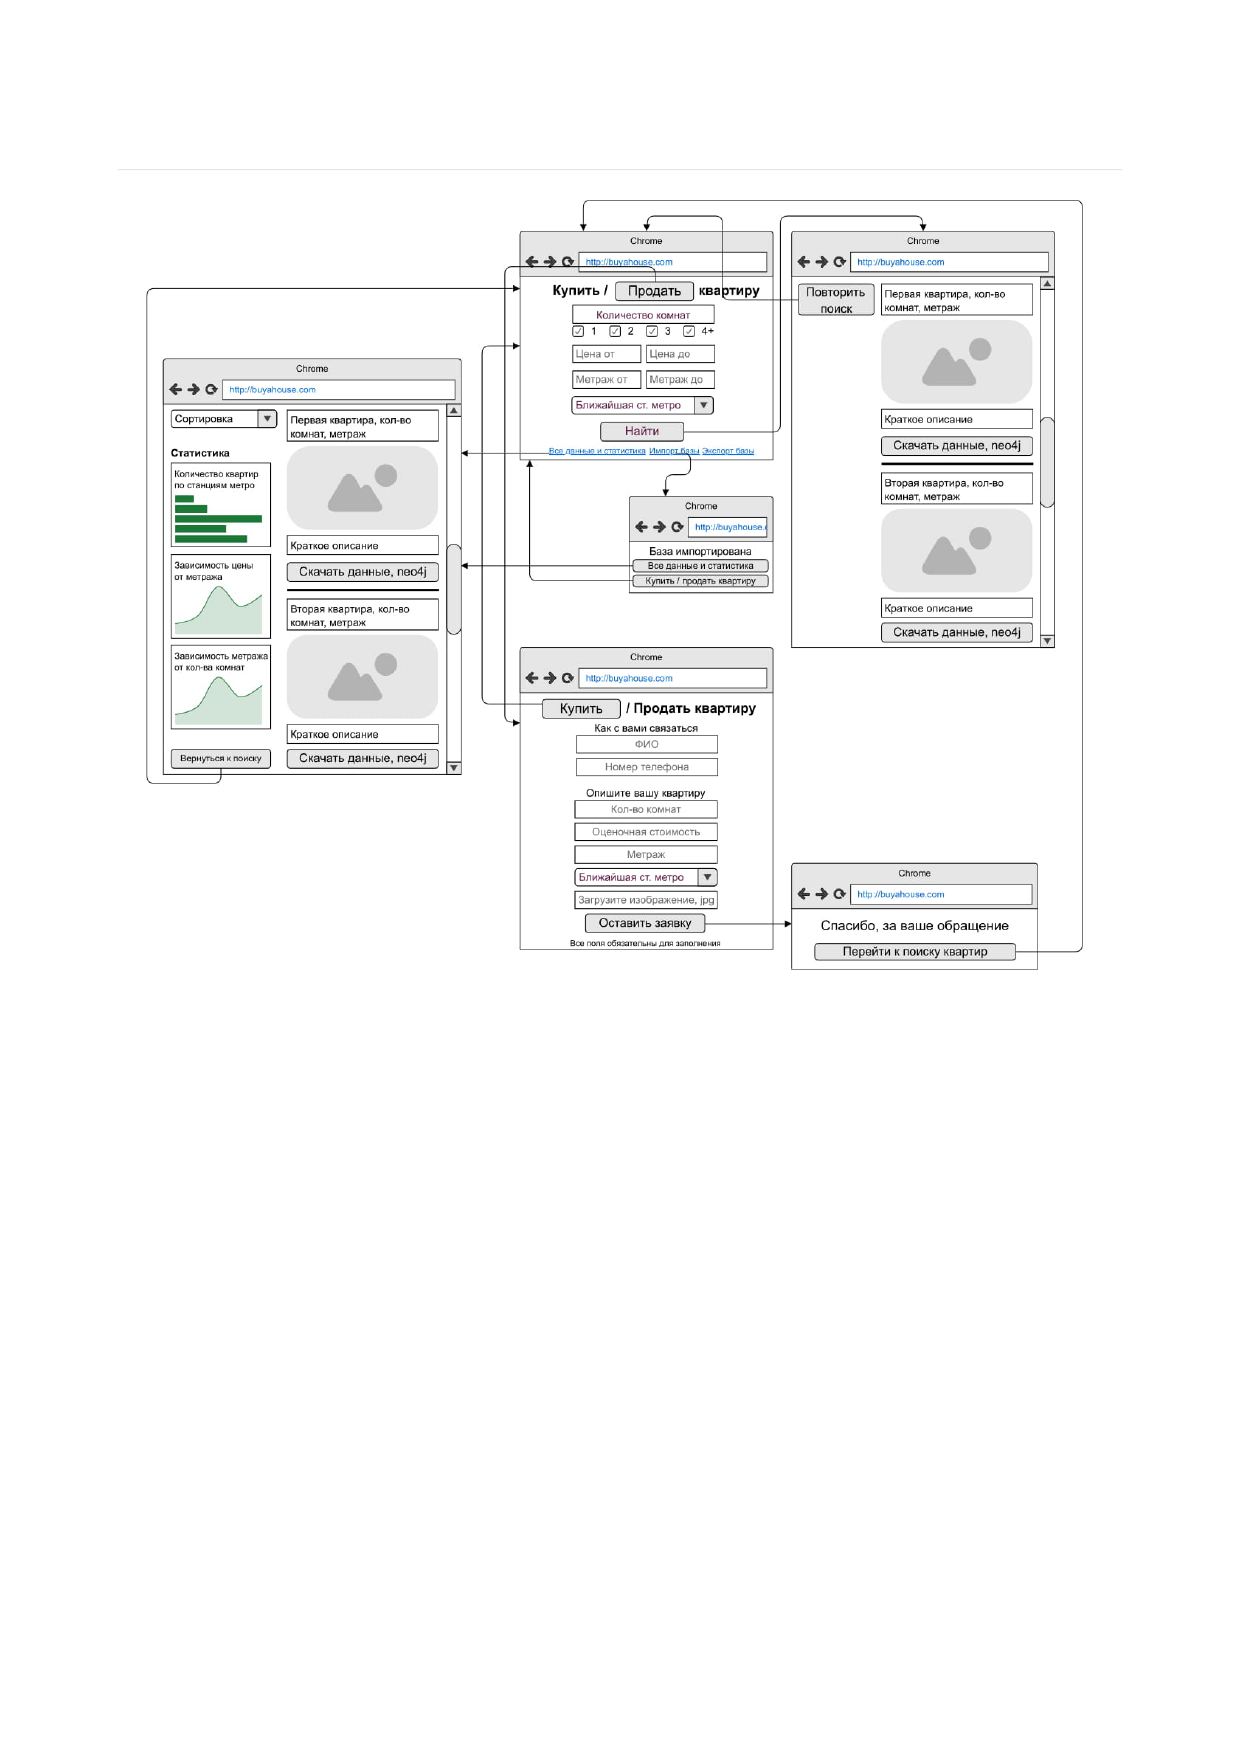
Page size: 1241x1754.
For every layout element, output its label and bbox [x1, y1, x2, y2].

picture [118, 161, 1122, 1006]
